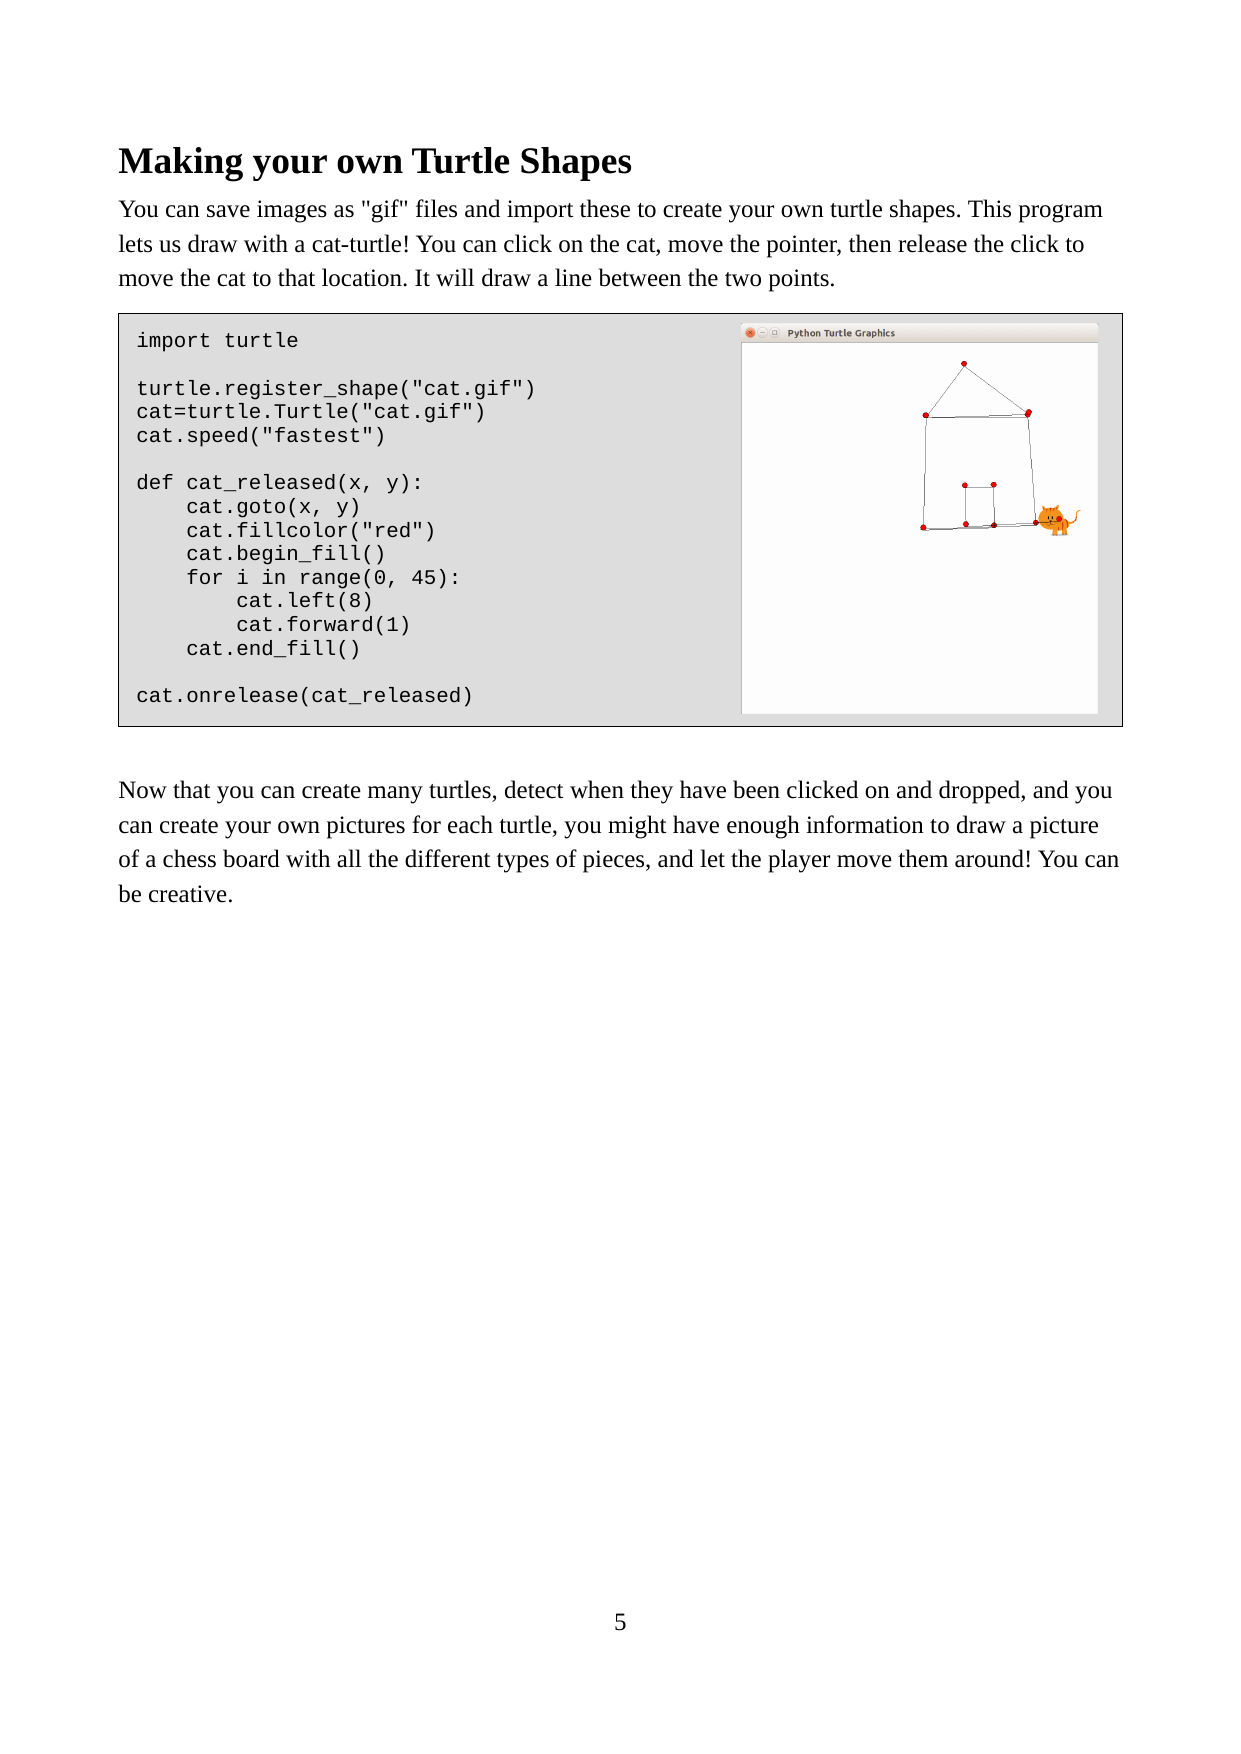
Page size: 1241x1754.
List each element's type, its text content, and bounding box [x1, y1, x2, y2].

subtitle def cat_released(x, y): [119, 454, 740, 478]
subtitle cat.left(8) [119, 573, 740, 596]
subtitle cat=turtle.Turtle("cat.gif") [119, 383, 740, 407]
subtitle def cat_released(x, y): [1099, 454, 1122, 478]
text You can save images as "gif" files and import these to create your own turtle shapes. This program lets us draw with a cat-turtle! You can click on the cat, move the pointer, then release the click to move the cat to that location. It will draw a line between the two points. [118, 194, 1122, 292]
picture [740, 323, 1099, 715]
subtitle cat.end_fill() [119, 620, 740, 644]
subtitle for i in range(0, 45): [119, 549, 740, 573]
text Now that you can create many turtles, detect when they have been clicked on and dropped, and you can create your own pictures for each turtle, you might have enough information to draw a picture of a chess board with all the different types of pieces, and let the player move them around! You can be creative. [118, 776, 1122, 908]
subtitle cat.begin_fill() [1099, 525, 1122, 549]
subtitle Making your own Turtle Shapes [118, 139, 1122, 182]
subtitle cat.left(8) [1099, 573, 1122, 596]
subtitle cat.speed("fastest") [119, 407, 740, 431]
subtitle cat.goto(x, y) [119, 478, 740, 502]
subtitle cat.speed("fastest") [1099, 407, 1122, 431]
subtitle cat.onrelease(cat_released) [119, 667, 1122, 726]
subtitle cat.fillcolor("red") [1099, 502, 1122, 525]
subtitle cat.fillcolor("red") [119, 502, 740, 525]
subtitle cat.end_fill() [1099, 620, 1122, 644]
subtitle cat.goto(x, y) [1099, 478, 1122, 502]
subtitle import turtle [119, 314, 1122, 336]
subtitle turtle.register_shape("cat.gif") [119, 360, 740, 383]
subtitle cat.forward(1) [119, 596, 740, 620]
subtitle cat.forward(1) [1099, 596, 1122, 620]
subtitle for i in range(0, 45): [1099, 549, 1122, 573]
subtitle cat.begin_fill() [119, 525, 740, 549]
